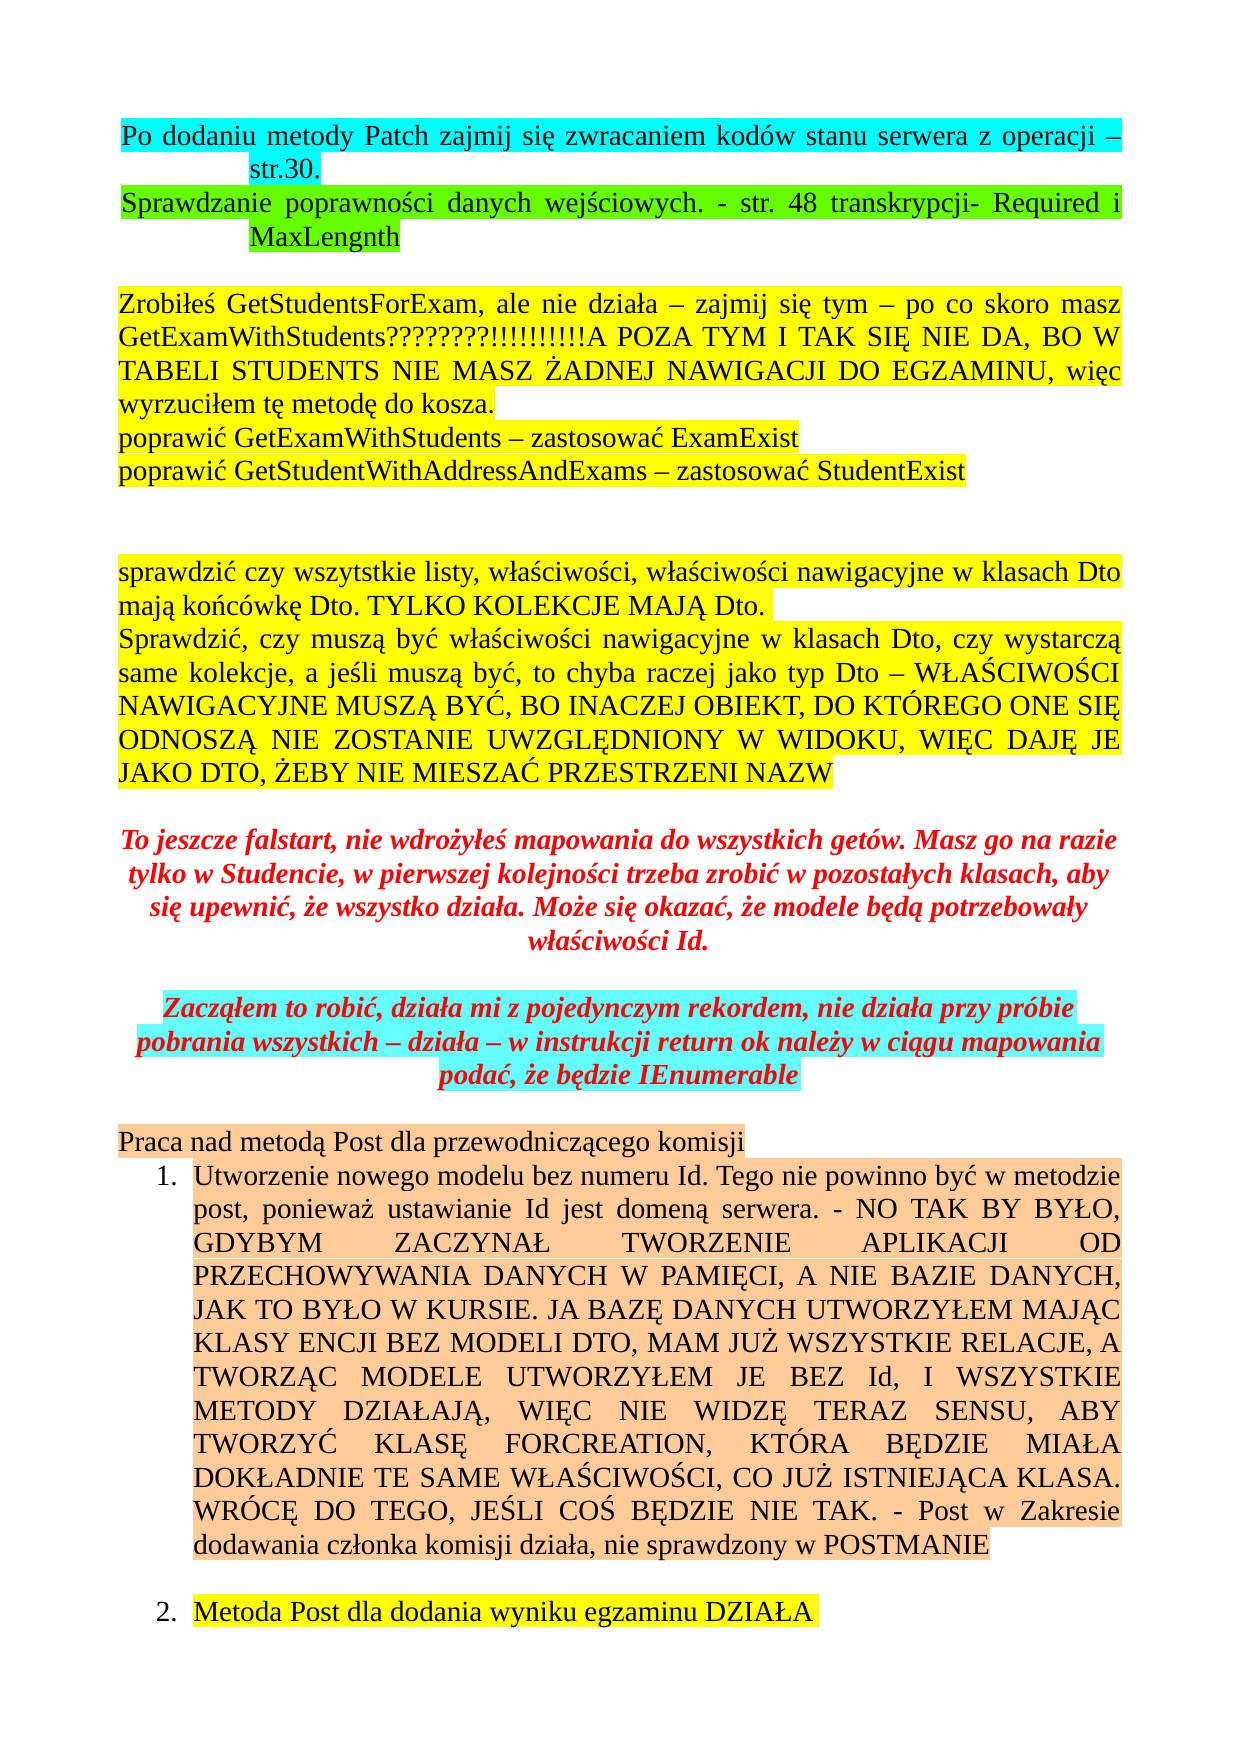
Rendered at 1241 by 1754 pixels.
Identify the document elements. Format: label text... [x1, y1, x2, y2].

text Sprawdzić, czy muszą być właściwości nawigacyjne w klasach Dto, czy wystarczą same kolekcje, a jeśli muszą być, to chyba raczej jako typ Dto – WŁAŚCIWOŚCI NAWIGACYJNE MUSZĄ BYĆ, BO INACZEJ OBIEKT, DO KTÓREGO ONE SIĘ ODNOSZĄ NIE ZOSTANIE UWZGLĘDNIONY W WIDOKU, WIĘC DAJĘ JE JAKO DTO, ŻEBY NIE MIESZAĆ PRZESTRZENI NAZW [118, 621, 1122, 789]
list Utworzenie nowego modelu bez numeru Id. Tego nie powinno być w metodzie post, ponieważ ustawianie Id jest domeną serwera. - NO TAK BY BYŁO, GDYBYM ZACZYNAŁ TWORZENIE APLIKACJI OD PRZECHOWYWANIA DANYCH W PAMIĘCI, A NIE BAZIE DANYCH, JAK TO BYŁO W KURSIE. JA BAZĘ DANYCH UTWORZYŁEM MAJĄC KLASY ENCJI BEZ MODELI DTO, MAM JUŻ WSZYSTKIE RELACJE, A TWORZĄC MODELE UTWORZYŁEM JE BEZ Id, I WSZYSTKIE METODY DZIAŁAJĄ, WIĘC NIE WIDZĘ TERAZ SENSU, ABY TWORZYĆ KLASĘ FORCREATION, KTÓRA BĘDZIE MIAŁA DOKŁADNIE TE SAME WŁAŚCIWOŚCI, CO JUŻ ISTNIEJĄCA KLASA. WRÓCĘ DO TEGO, JEŚLI COŚ BĘDZIE NIE TAK. - Post w Zakresie dodawania członka komisji działa, nie sprawdzony w POSTMANIE [156, 1158, 1122, 1560]
text sprawdzić czy wszytstkie listy, właściwości, właściwości nawigacyjne w klasach Dto mają końcówkę Dto. TYLKO KOLEKCJE MAJĄ Dto. [118, 554, 1122, 621]
text poprawić GetStudentWithAddressAndExams – zastosować StudentExist [118, 453, 1122, 487]
text poprawić GetExamWithStudents – zastosować ExamExist [118, 420, 1122, 453]
text Praca nad metodą Post dla przewodniczącego komisji [118, 1124, 1122, 1158]
list Metoda Post dla dodania wyniku egzaminu DZIAŁA [156, 1594, 1122, 1627]
text Po dodaniu metody Patch zajmij się zwracaniem kodów stanu serwera z operacji – str.30. [121, 118, 1122, 185]
text Zrobiłeś GetStudentsForExam, ale nie działa – zajmij się tym – po co skoro masz GetExamWithStudents????????!!!!!!!!!!A POZA TYM I TAK SIĘ NIE DA, BO W TABELI STUDENTS NIE MASZ ŻADNEJ NAWIGACJI DO EGZAMINU, więc wyrzuciłem tę metodę do kosza. [118, 286, 1122, 420]
text To jeszcze falstart, nie wdrożyłeś mapowania do wszystkich getów. Masz go na razie tylko w Studencie, w pierwszej kolejności trzeba zrobić w pozostałych klasach, aby się upewnić, że wszystko działa. Może się okazać, że modele będą potrzebowały właściwości Id. [118, 822, 1122, 957]
text Sprawdzanie poprawności danych wejściowych. - str. 48 transkrypcji- Required i MaxLengnth [121, 185, 1122, 252]
text Zacząłem to robić, działa mi z pojedynczym rekordem, nie działa przy próbie pobrania wszystkich – działa – w instrukcji return ok należy w ciągu mapowania podać, że będzie IEnumerable [118, 990, 1122, 1091]
